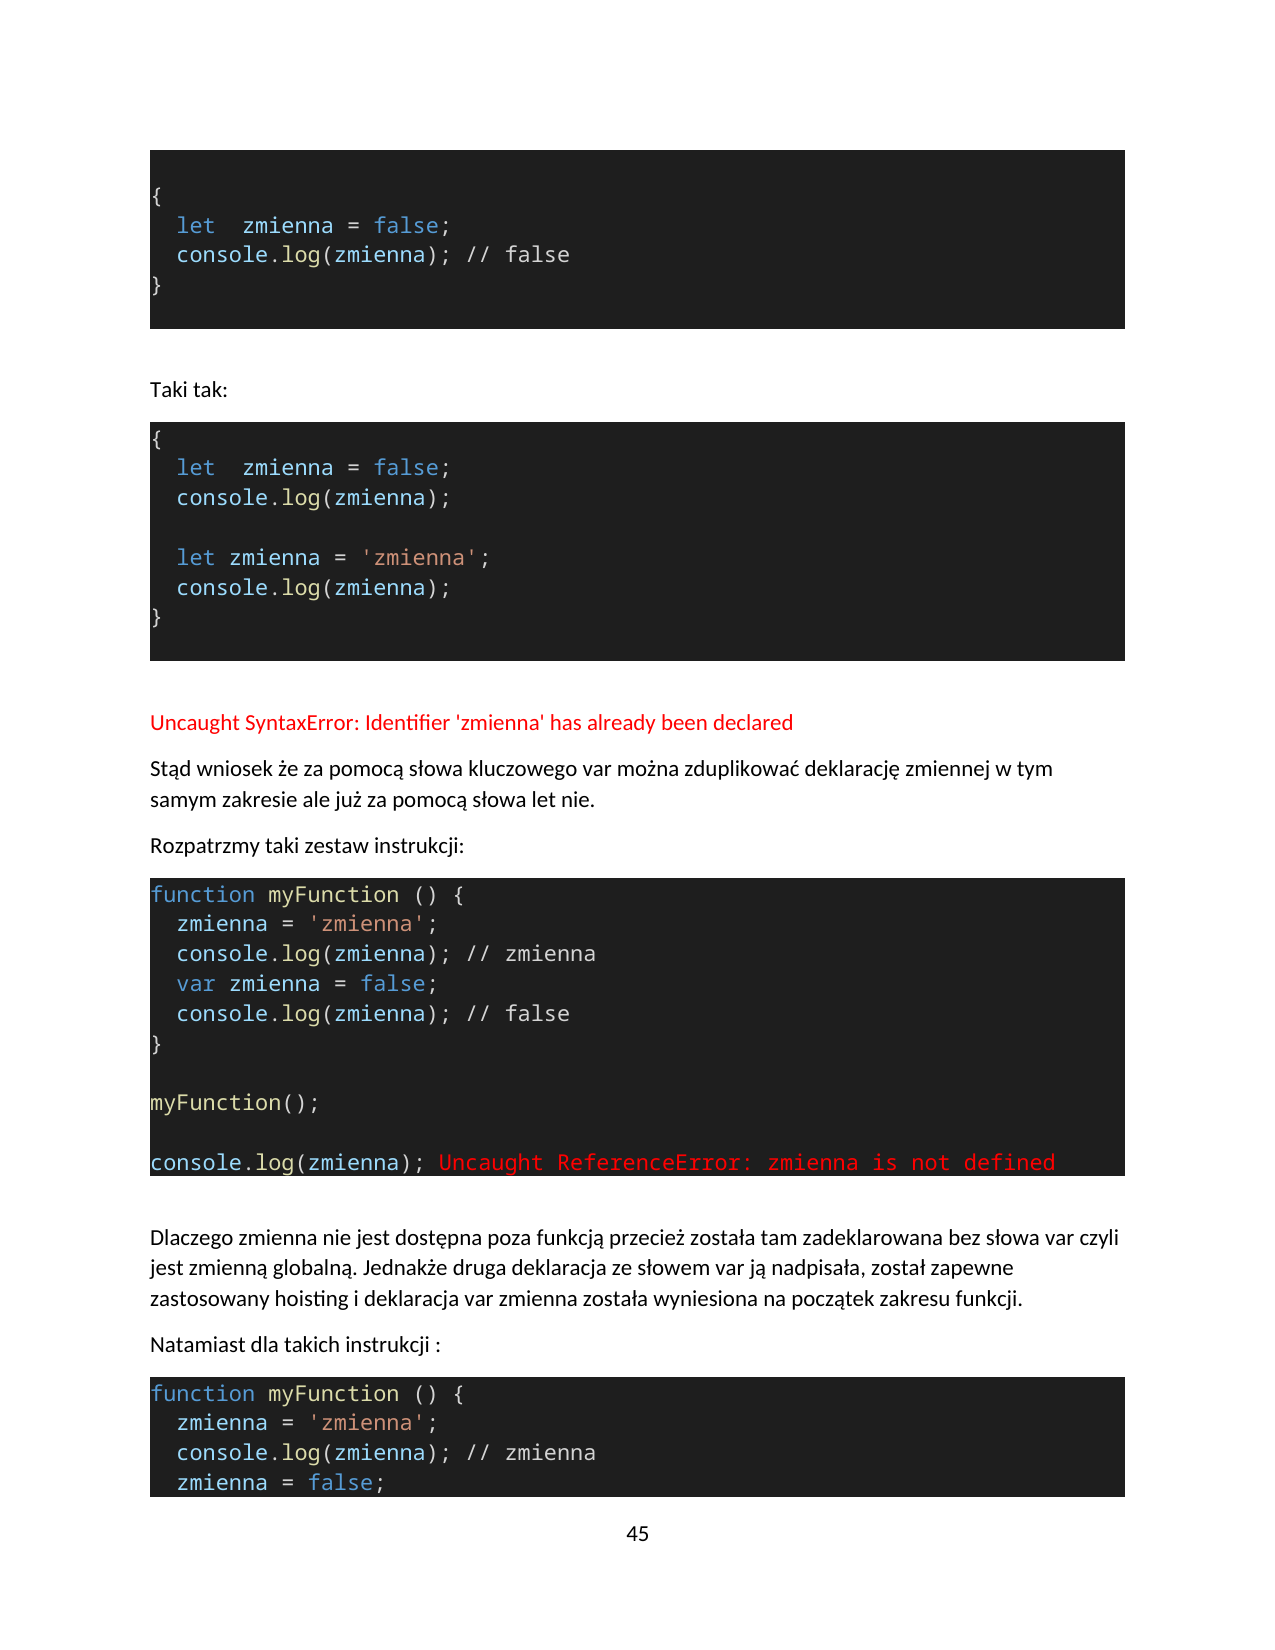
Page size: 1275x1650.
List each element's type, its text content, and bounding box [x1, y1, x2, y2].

text let zmienna = 'zmienna'; [150, 542, 1125, 571]
text } [150, 601, 1125, 631]
text { [150, 422, 1125, 452]
text console.log(zmienna); // false [150, 239, 1125, 269]
text zmienna = false; [150, 1467, 1125, 1497]
text console.log(zmienna); Uncaught ReferenceError: zmienna is not defined [150, 1147, 1125, 1176]
text var zmienna = false; [150, 968, 1125, 998]
text console.log(zmienna); // zmienna [150, 938, 1125, 968]
text Dlaczego zmienna nie jest dostępna poza funkcją przecież została tam zadeklarowana bez słowa var czyli jest zmienną globalną. Jednakże druga deklaracja ze słowem var ją nadpisała, został zapewne zastosowany hoisting i deklaracja var zmienna została wyniesiona na początek zakresu funkcji. [150, 1223, 1125, 1312]
text } [150, 269, 1125, 299]
text function myFunction () { [150, 878, 1125, 908]
text Taki tak: [150, 376, 1125, 404]
text myFunction(); [150, 1087, 1125, 1117]
text Stąd wniosek że za pomocą słowa kluczowego var można zduplikować deklarację zmiennej w tym samym zakresie ale już za pomocą słowa let nie. [150, 754, 1125, 813]
text } [150, 1027, 1125, 1057]
text console.log(zmienna); // zmienna [150, 1437, 1125, 1467]
text Natamiast dla takich instrukcji : [150, 1331, 1125, 1359]
text console.log(zmienna); [150, 571, 1125, 601]
text zmienna = 'zmienna'; [150, 1407, 1125, 1437]
text zmienna = 'zmienna'; [150, 908, 1125, 938]
text function myFunction () { [150, 1377, 1125, 1407]
text { [150, 180, 1125, 209]
text console.log(zmienna); [150, 482, 1125, 512]
text Uncaught SyntaxError: Identifier 'zmienna' has already been declared [150, 708, 1125, 736]
text let zmienna = false; [150, 209, 1125, 239]
text Rozpatrzmy taki zestaw instrukcji: [150, 832, 1125, 860]
text let zmienna = false; [150, 452, 1125, 482]
text console.log(zmienna); // false [150, 998, 1125, 1027]
